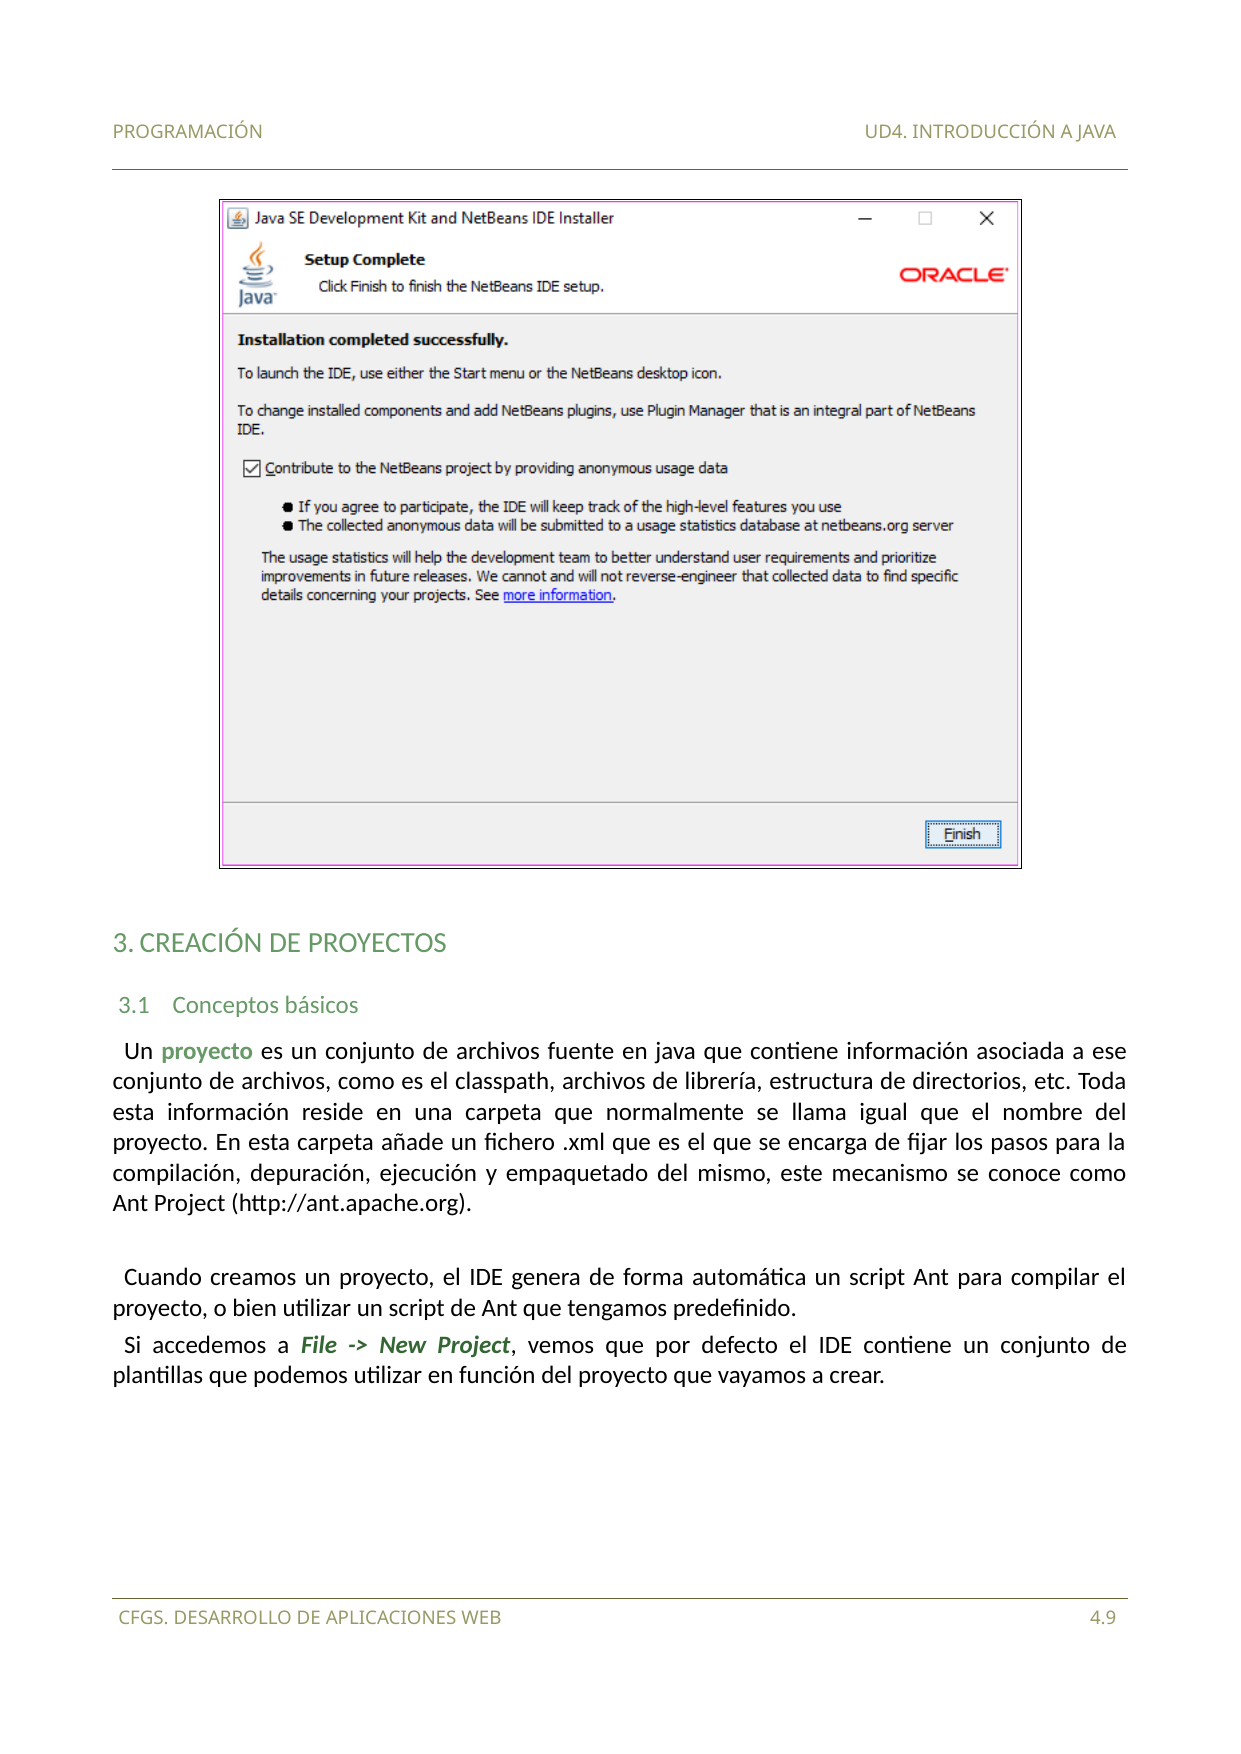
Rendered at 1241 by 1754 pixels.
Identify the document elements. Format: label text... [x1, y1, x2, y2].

text Cuando creamos un proyecto, el IDE genera de forma automática un script Ant para compilar el proyecto, o bien utilizar un script de Ant que tengamos predefinido. [112, 1261, 1128, 1322]
text Un proyecto es un conjunto de archivos fuente en java que contiene información asociada a ese conjunto de archivos, como es el classpath, archivos de librería, estructura de directorios, etc. Toda esta información reside en una carpeta que normalmente se llama igual que el nombre del proyecto. En esta carpeta añade un fichero .xml que es el que se encarga de fijar los pasos para la compilación, depuración, ejecución y empaquetado del mismo, este mecanismo se conoce como Ant Project (http://ant.apache.org). [112, 1035, 1128, 1218]
picture [222, 201, 1019, 866]
subtitle Conceptos básicos [112, 989, 1128, 1020]
text Si accedemos a File -> New Project, vemos que por defecto el IDE contiene un conjunto de plantillas que podemos utilizar en función del proyecto que vayamos a crear. [112, 1329, 1128, 1390]
subtitle Creación de proyectos [112, 924, 1128, 959]
